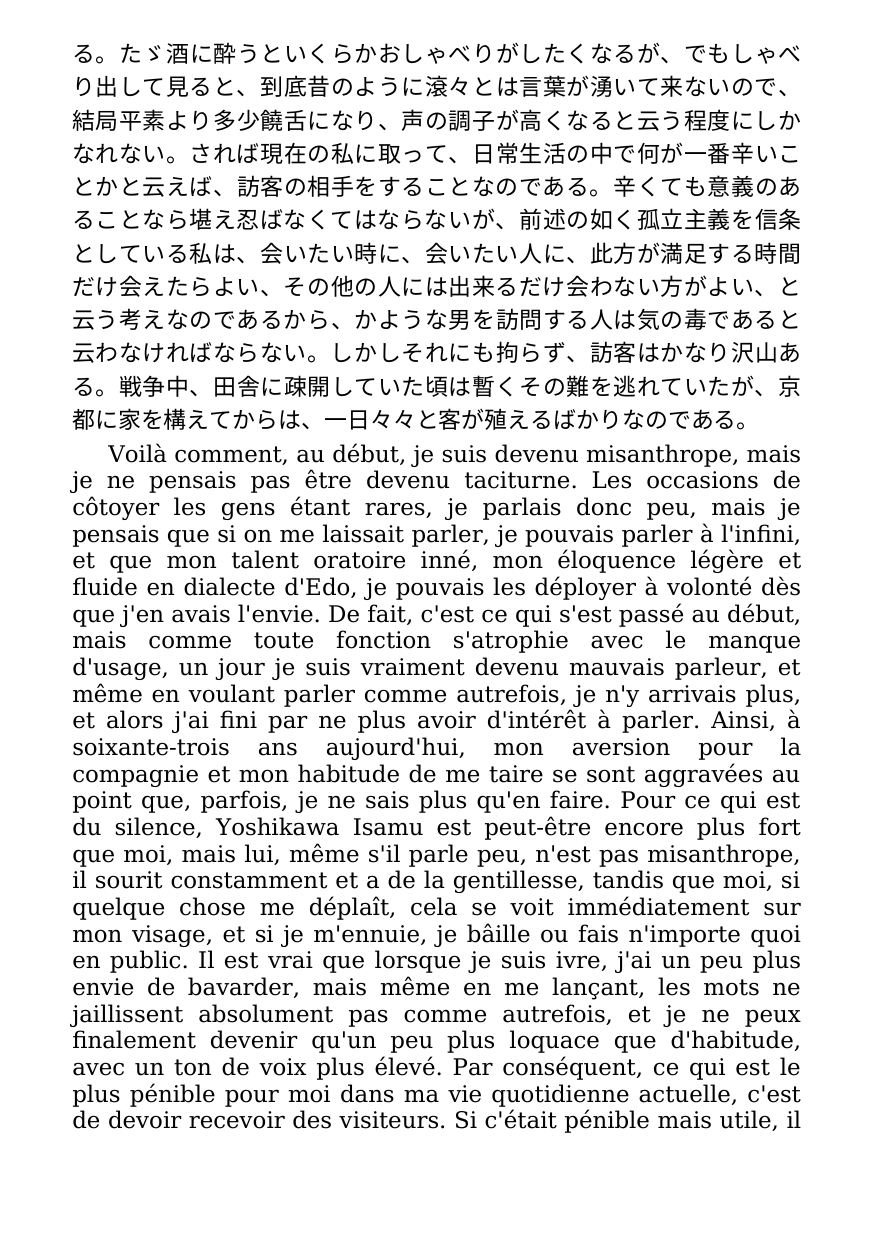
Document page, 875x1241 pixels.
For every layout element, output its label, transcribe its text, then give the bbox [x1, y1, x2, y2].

text る。たゞ酒に酔うといくらかおしゃべりがしたくなるが、でもしゃべり出して見ると、到底昔のように滾々とは言葉が湧いて来ないので、結局平素より多少饒舌になり、声の調子が高くなると云う程度にしかなれない。されば現在の私に取って、日常生活の中で何が一番辛いことかと云えば、訪客の相手をすることなのである。辛くても意義のあることなら堪え忍ばなくてはならないが、前述の如く孤立主義を信条としている私は、会いたい時に、会いたい人に、此方が満足する時間だけ会えたらよい、その他の人には出来るだけ会わない方がよい、と云う考えなのであるから、かような男を訪問する人は気の毒であると云わなければならない。しかしそれにも拘らず、訪客はかなり沢山ある。戦争中、田舎に疎開していた頃は暫くその難を逃れていたが、京都に家を構えてからは、一日々々と客が殖えるばかりなのである。 [72, 36, 802, 435]
text Voilà comment, au début, je suis devenu misanthrope, mais je ne pensais pas être devenu taciturne. Les occasions de côtoyer les gens étant rares, je parlais donc peu, mais je pensais que si on me laissait parler, je pouvais parler à l'infini, et que mon talent oratoire inné, mon éloquence légère et fluide en dialecte d'Edo, je pouvais les déployer à volonté dès que j'en avais l'envie. De fait, c'est ce qui s'est passé au début, mais comme toute fonction s'atrophie avec le manque d'usage, un jour je suis vraiment devenu mauvais parleur, et même en voulant parler comme autrefois, je n'y arrivais plus, et alors j'ai fini par ne plus avoir d'intérêt à parler. Ainsi, à soixante-trois ans aujourd'hui, mon aversion pour la compagnie et mon habitude de me taire se sont aggravées au point que, parfois, je ne sais plus qu'en faire. Pour ce qui est du silence, Yoshikawa Isamu est peut-être encore plus fort que moi, mais lui, même s'il parle peu, n'est pas misanthrope, il sourit constamment et a de la gentillesse, tandis que moi, si quelque chose me déplaît, cela se voit immédiatement sur mon visage, et si je m'ennuie, je bâille ou fais n'importe quoi en public. Il est vrai que lorsque je suis ivre, j'ai un peu plus envie de bavarder, mais même en me lançant, les mots ne jaillissent absolument pas comme autrefois, et je ne peux finalement devenir qu'un peu plus loquace que d'habitude, avec un ton de voix plus élevé. Par conséquent, ce qui est le plus pénible pour moi dans ma vie quotidienne actuelle, c'est de devoir recevoir des visiteurs. Si c'était pénible mais utile, il [72, 441, 802, 1134]
